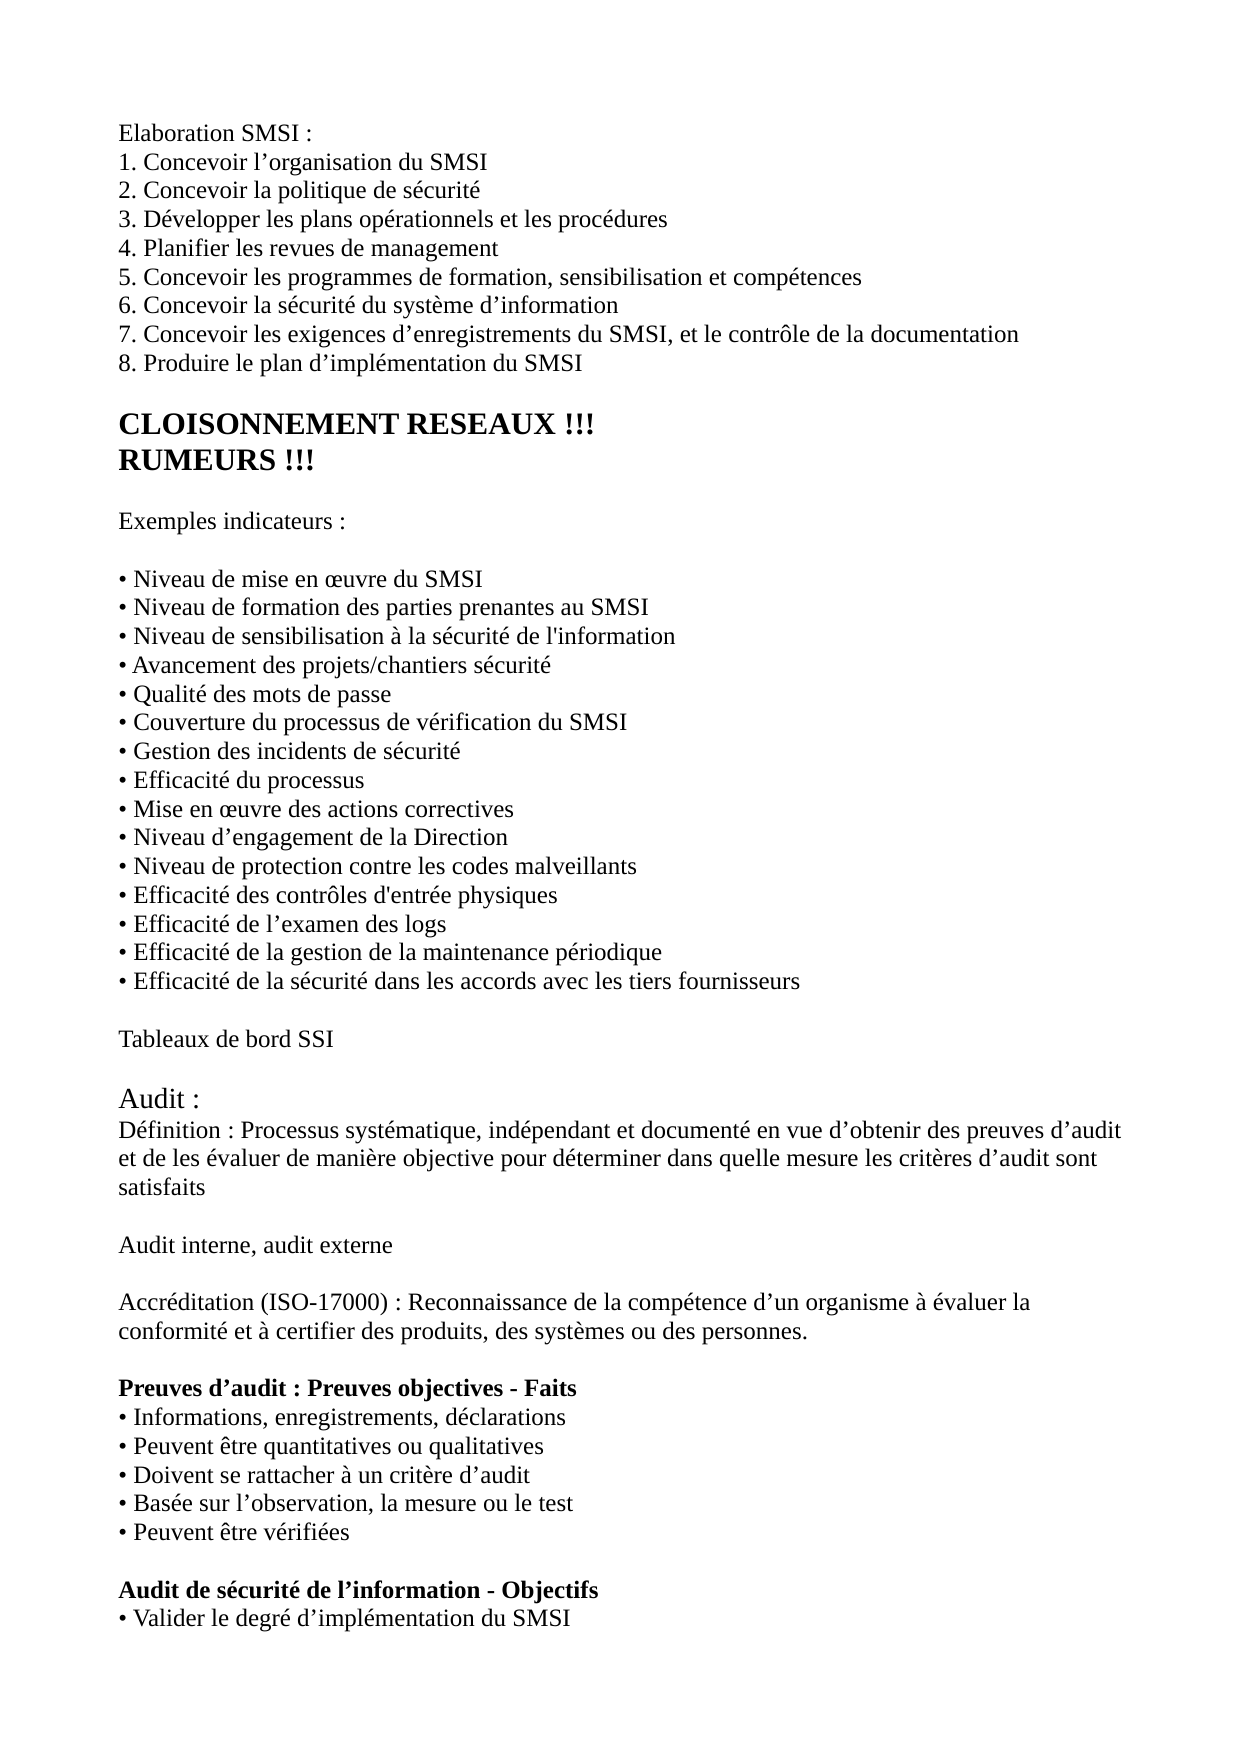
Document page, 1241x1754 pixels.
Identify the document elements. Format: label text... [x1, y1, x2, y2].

text Exemples indicateurs : • Niveau de mise en œuvre du SMSI [118, 506, 1122, 592]
text • Efficacité du processus [118, 765, 1122, 794]
text • Niveau de formation des parties prenantes au SMSI [118, 592, 1122, 621]
text 6. Concevoir la sécurité du système d’information [118, 291, 1122, 319]
text • Basée sur l’observation, la mesure ou le test [118, 1488, 1122, 1517]
text • Niveau d’engagement de la Direction [118, 822, 1122, 851]
text Preuves d’audit : Preuves objectives ‐ Faits [118, 1373, 1122, 1402]
text • Mise en œuvre des actions correctives [118, 794, 1122, 822]
text RUMEURS !!! [118, 442, 1122, 477]
text 5. Concevoir les programmes de formation, sensibilisation et compétences [118, 262, 1122, 291]
text • Efficacité des contrôles d'entrée physiques [118, 880, 1122, 909]
text 3. Développer les plans opérationnels et les procédures [118, 204, 1122, 233]
text • Niveau de sensibilisation à la sécurité de l'information [118, 621, 1122, 650]
text 8. Produire le plan d’implémentation du SMSI [118, 348, 1122, 377]
text • Peuvent être quantitatives ou qualitatives [118, 1431, 1122, 1460]
text 1. Concevoir l’organisation du SMSI [118, 147, 1122, 176]
text • Informations, enregistrements, déclarations [118, 1402, 1122, 1431]
text • Couverture du processus de vérification du SMSI [118, 707, 1122, 736]
text • Efficacité de la gestion de la maintenance périodique [118, 937, 1122, 966]
text • Gestion des incidents de sécurité [118, 736, 1122, 765]
text Elaboration SMSI : [118, 118, 1122, 147]
text CLOISONNEMENT RESEAUX !!! [118, 406, 1122, 442]
text Audit : [118, 1081, 1122, 1115]
text Audit interne, audit externe [118, 1230, 1122, 1258]
text • Qualité des mots de passe [118, 679, 1122, 707]
text • Avancement des projets/chantiers sécurité [118, 650, 1122, 679]
text • Niveau de protection contre les codes malveillants [118, 851, 1122, 880]
text • Efficacité de la sécurité dans les accords avec les tiers fournisseurs [118, 966, 1122, 995]
text • Efficacité de l’examen des logs [118, 909, 1122, 937]
text 7. Concevoir les exigences d’enregistrements du SMSI, et le contrôle de la documentation [118, 319, 1122, 348]
text 2. Concevoir la politique de sécurité [118, 176, 1122, 204]
text 4. Planifier les revues de management [118, 233, 1122, 262]
text • Valider le degré d’implémentation du SMSI [118, 1603, 1122, 1632]
text Accréditation (ISO‐17000) : Reconnaissance de la compétence d’un organisme à évaluer la conformité et à certifier des produits, des systèmes ou des personnes. [118, 1287, 1122, 1345]
text Tableaux de bord SSI [118, 1024, 1122, 1052]
text • Doivent se rattacher à un critère d’audit [118, 1460, 1122, 1488]
text Définition : Processus systématique, indépendant et documenté en vue d’obtenir des preuves d’audit et de les évaluer de manière objective pour déterminer dans quelle mesure les critères d’audit sont satisfaits [118, 1115, 1122, 1201]
text • Peuvent être vérifiées Audit de sécurité de l’information ‐ Objectifs [118, 1517, 1122, 1603]
